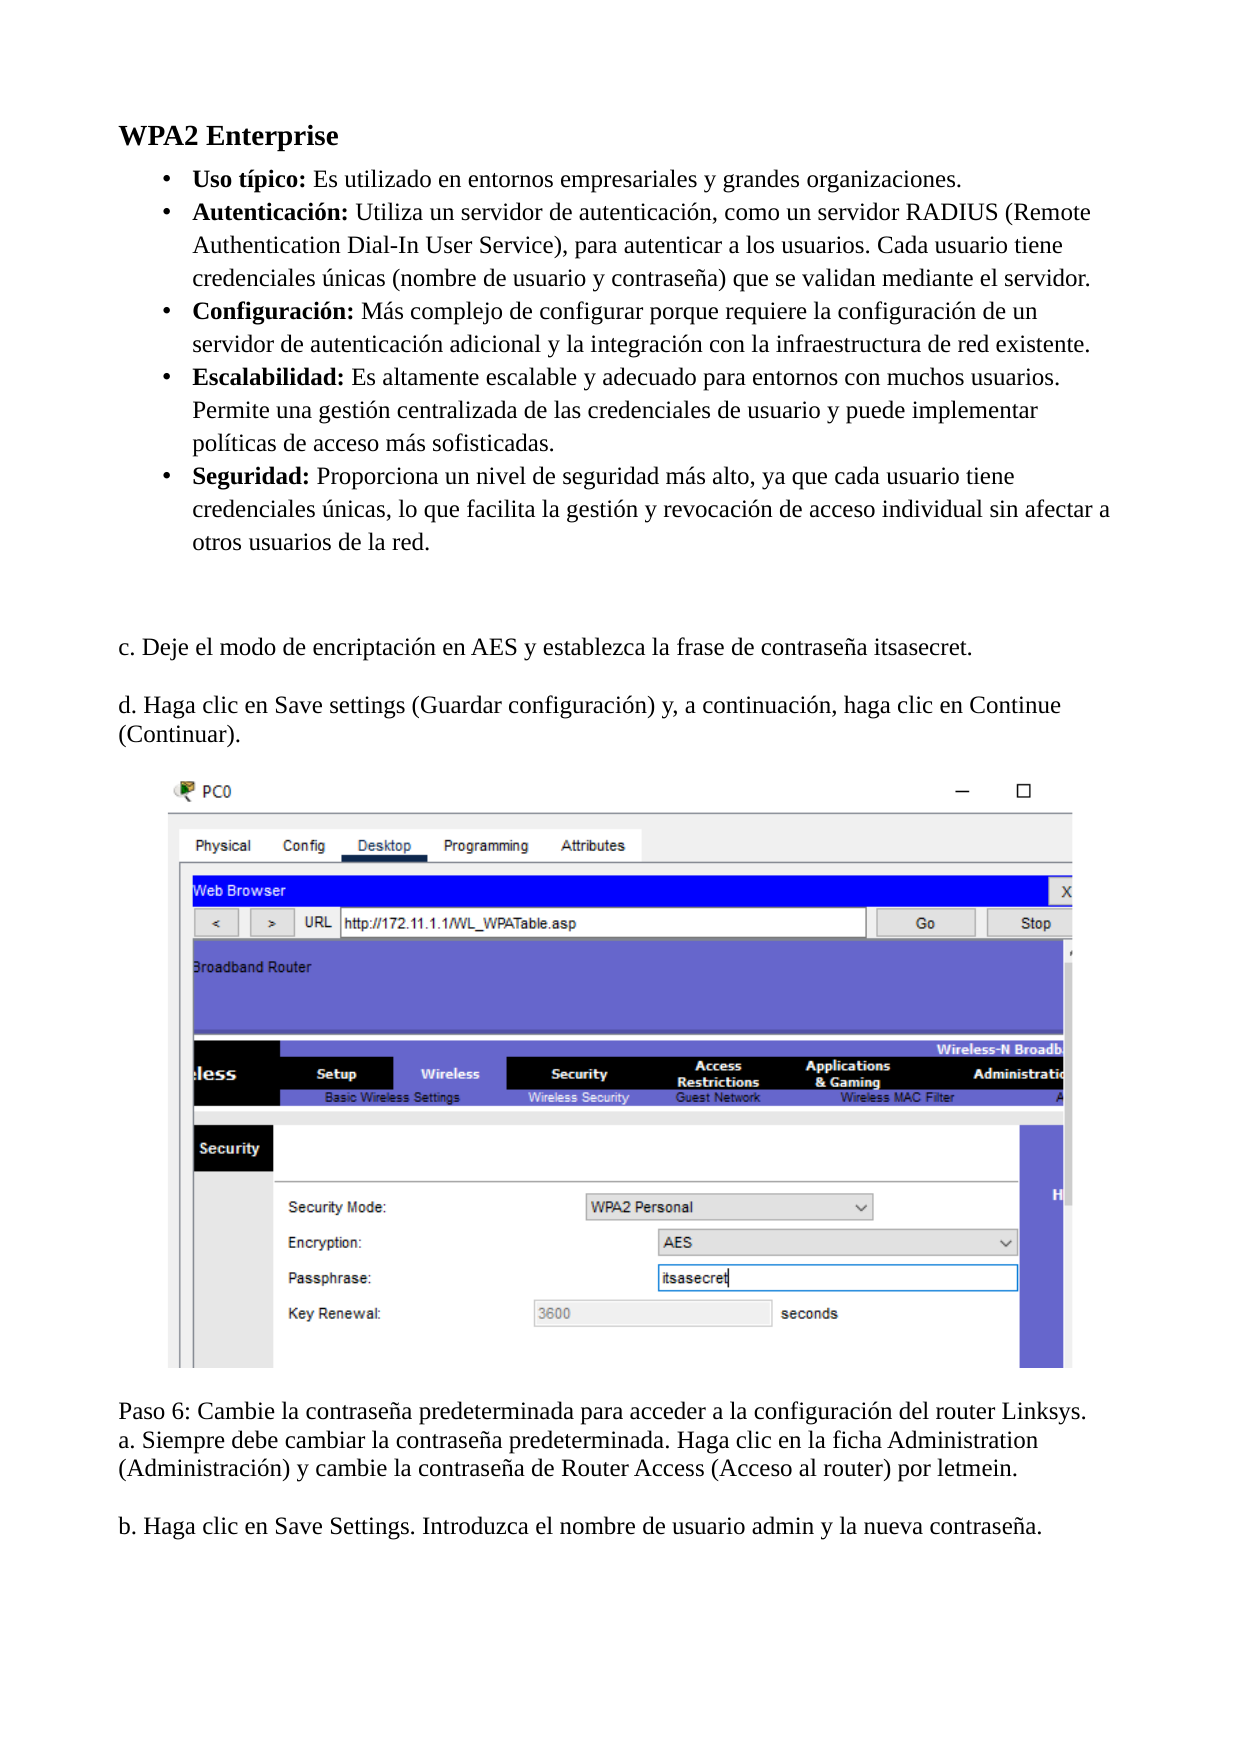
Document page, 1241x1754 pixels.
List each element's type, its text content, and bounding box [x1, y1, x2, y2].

list Escalabilidad: Es altamente escalable y adecuado para entornos con muchos usuarios. Permite una gestión centralizada de las credenciales de usuario y puede implementar políticas de acceso más sofisticadas. [162, 362, 1122, 457]
text b. Haga clic en Save Settings. Introduzca el nombre de usuario admin y la nueva contraseña. [118, 1511, 1122, 1540]
text Paso 6: Cambie la contraseña predeterminada para acceder a la configuración del router Linksys. [118, 1396, 1122, 1425]
picture [167, 776, 1073, 1368]
list Seguridad: Proporciona un nivel de seguridad más alto, ya que cada usuario tiene credenciales únicas, lo que facilita la gestión y revocación de acceso individual sin afectar a otros usuarios de la red. [162, 461, 1122, 556]
list Configuración: Más complejo de configurar porque requiere la configuración de un servidor de autenticación adicional y la integración con la infraestructura de red existente. [162, 296, 1122, 358]
list Uso típico: Es utilizado en entornos empresariales y grandes organizaciones. [162, 164, 1122, 193]
text c. Deje el modo de encriptación en AES y establezca la frase de contraseña itsasecret. [118, 632, 1122, 661]
text a. Siempre debe cambiar la contraseña predeterminada. Haga clic en la ficha Administration (Administración) y cambie la contraseña de Router Access (Acceso al router) por letmein. [118, 1425, 1122, 1482]
subtitle WPA2 Enterprise [118, 118, 1122, 152]
list Autenticación: Utiliza un servidor de autenticación, como un servidor RADIUS (Remote Authentication Dial-In User Service), para autenticar a los usuarios. Cada usuario tiene credenciales únicas (nombre de usuario y contraseña) que se validan mediante el servidor. [162, 197, 1122, 292]
text d. Haga clic en Save settings (Guardar configuración) y, a continuación, haga clic en Continue (Continuar). [118, 690, 1122, 747]
